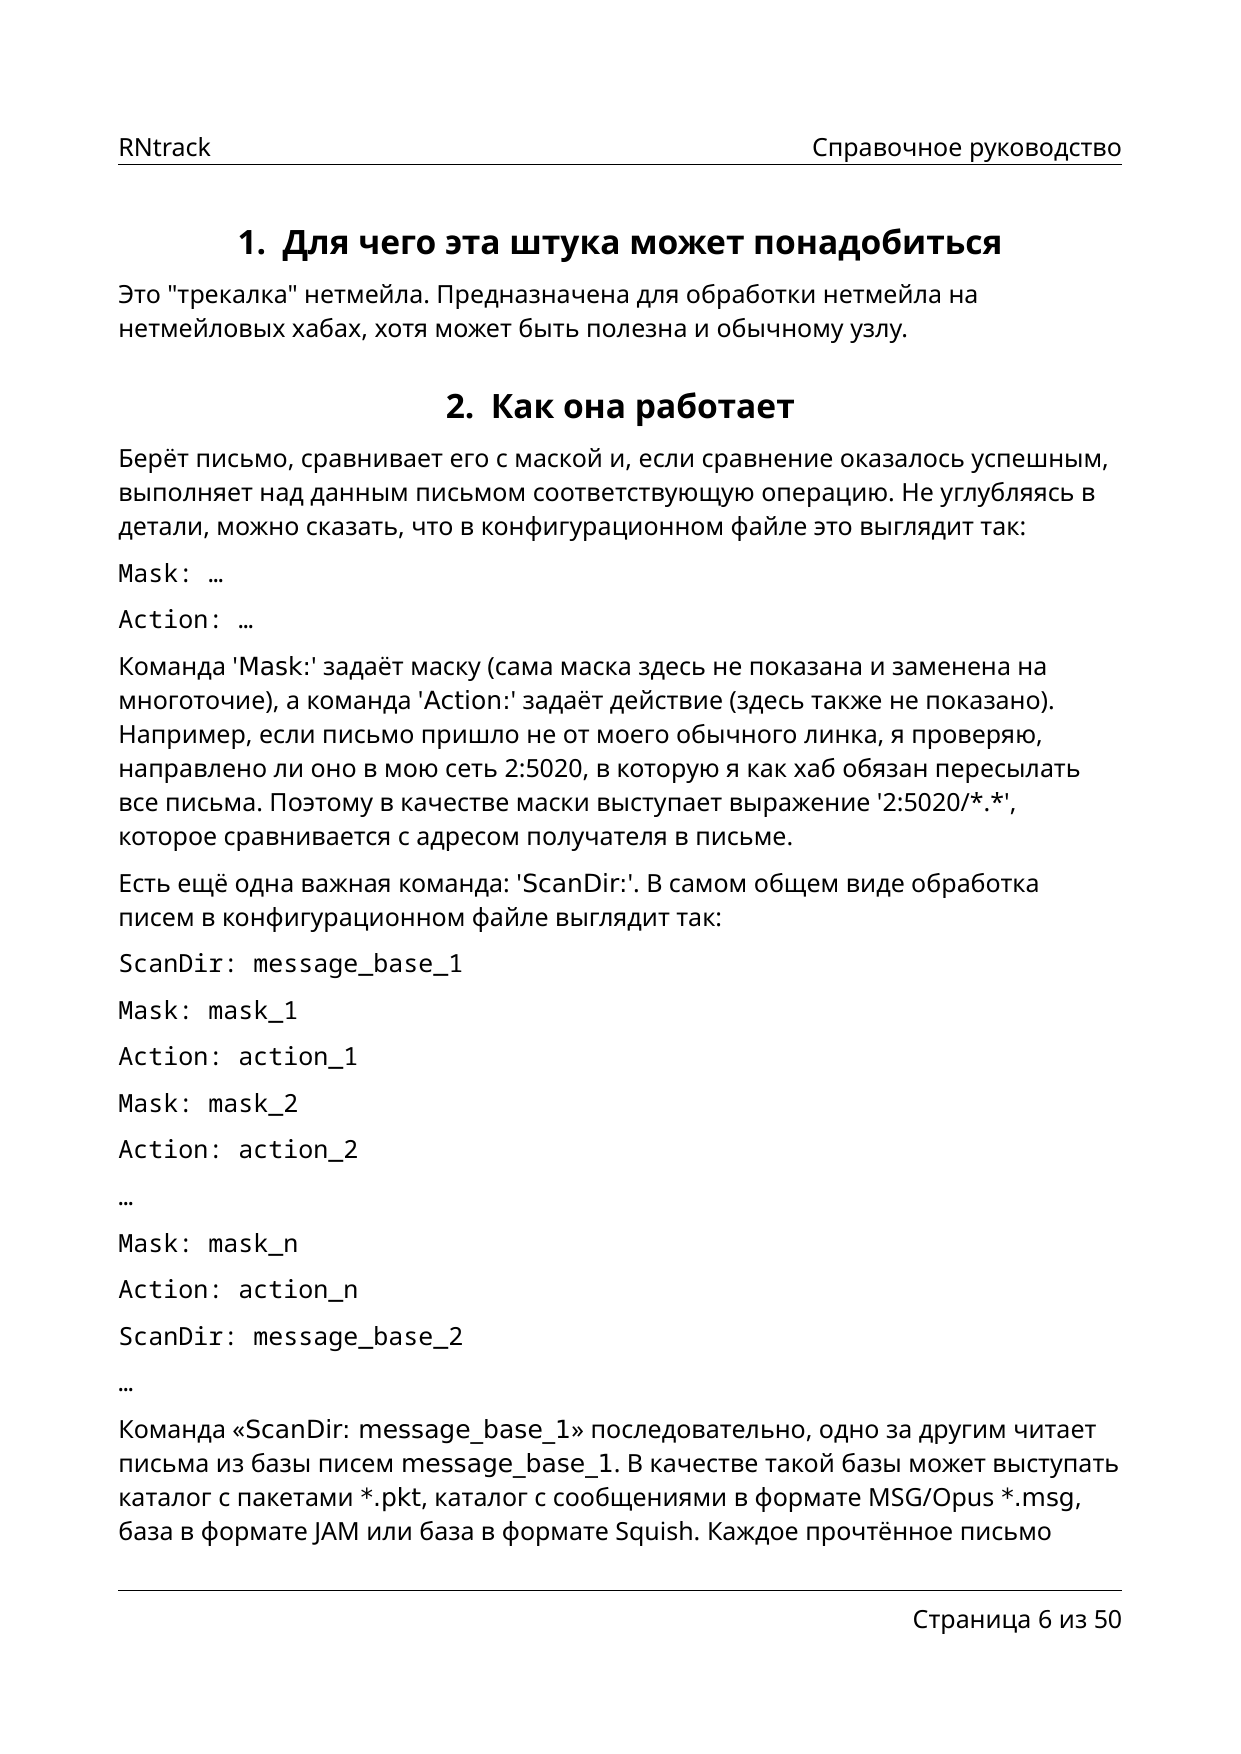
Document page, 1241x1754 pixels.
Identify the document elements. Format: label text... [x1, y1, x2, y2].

text Action: action_1 [118, 1039, 1122, 1073]
text Mask: mask_2 [118, 1086, 1122, 1120]
text Команда «ScanDir: message_base_1» последовательно, одно за другим читает письма из базы писем message_base_1. В качестве такой базы может выступать каталог с пакетами *.pkt, каталог с сообщениями в формате MSG/Opus *.msg, база в формате JAM или база в формате Squish. Каждое прочтённое письмо [118, 1412, 1122, 1548]
text Есть ещё одна важная команда: 'ScanDir:'. В самом общем виде обработка писем в конфигурационном файле выглядит так: [118, 865, 1122, 933]
text … [118, 1179, 1122, 1213]
text Mask: mask_1 [118, 992, 1122, 1027]
text ScanDir: message_base_1 [118, 946, 1122, 980]
text Action: action_2 [118, 1132, 1122, 1166]
text ScanDir: message_base_2 [118, 1318, 1122, 1352]
text … [118, 1365, 1122, 1399]
text Это "трекалка" нетмейла. Предназначена для обработки нетмейла на нетмейловых хабах, хотя может быть полезна и обычному узлу. [118, 277, 1122, 345]
subtitle Как она работает [118, 382, 1122, 428]
text Action: … [118, 602, 1122, 636]
text Mask: mask_n [118, 1225, 1122, 1259]
text Action: action_n [118, 1272, 1122, 1306]
text Берёт письмо, сравнивает его с маской и, если сравнение оказалось успешным, выполняет над данным письмом соответствующую операцию. Не углубляясь в детали, можно сказать, что в конфигурационном файле это выглядит так: [118, 441, 1122, 543]
text Mask: … [118, 555, 1122, 589]
subtitle Для чего эта штука может понадобиться [118, 218, 1122, 264]
text Команда 'Mask:' задаёт маску (сама маска здесь не показана и заменена на многоточие), а команда 'Action:' задаёт действие (здесь также не показано). Например, если письмо пришло не от моего обычного линка, я проверяю, направлено ли оно в мою сеть 2:5020, в которую я как хаб обязан пересылать все письма. Поэтому в качестве маски выступает выражение '2:5020/*.*', которое сравнивается с адресом получателя в письме. [118, 648, 1122, 853]
